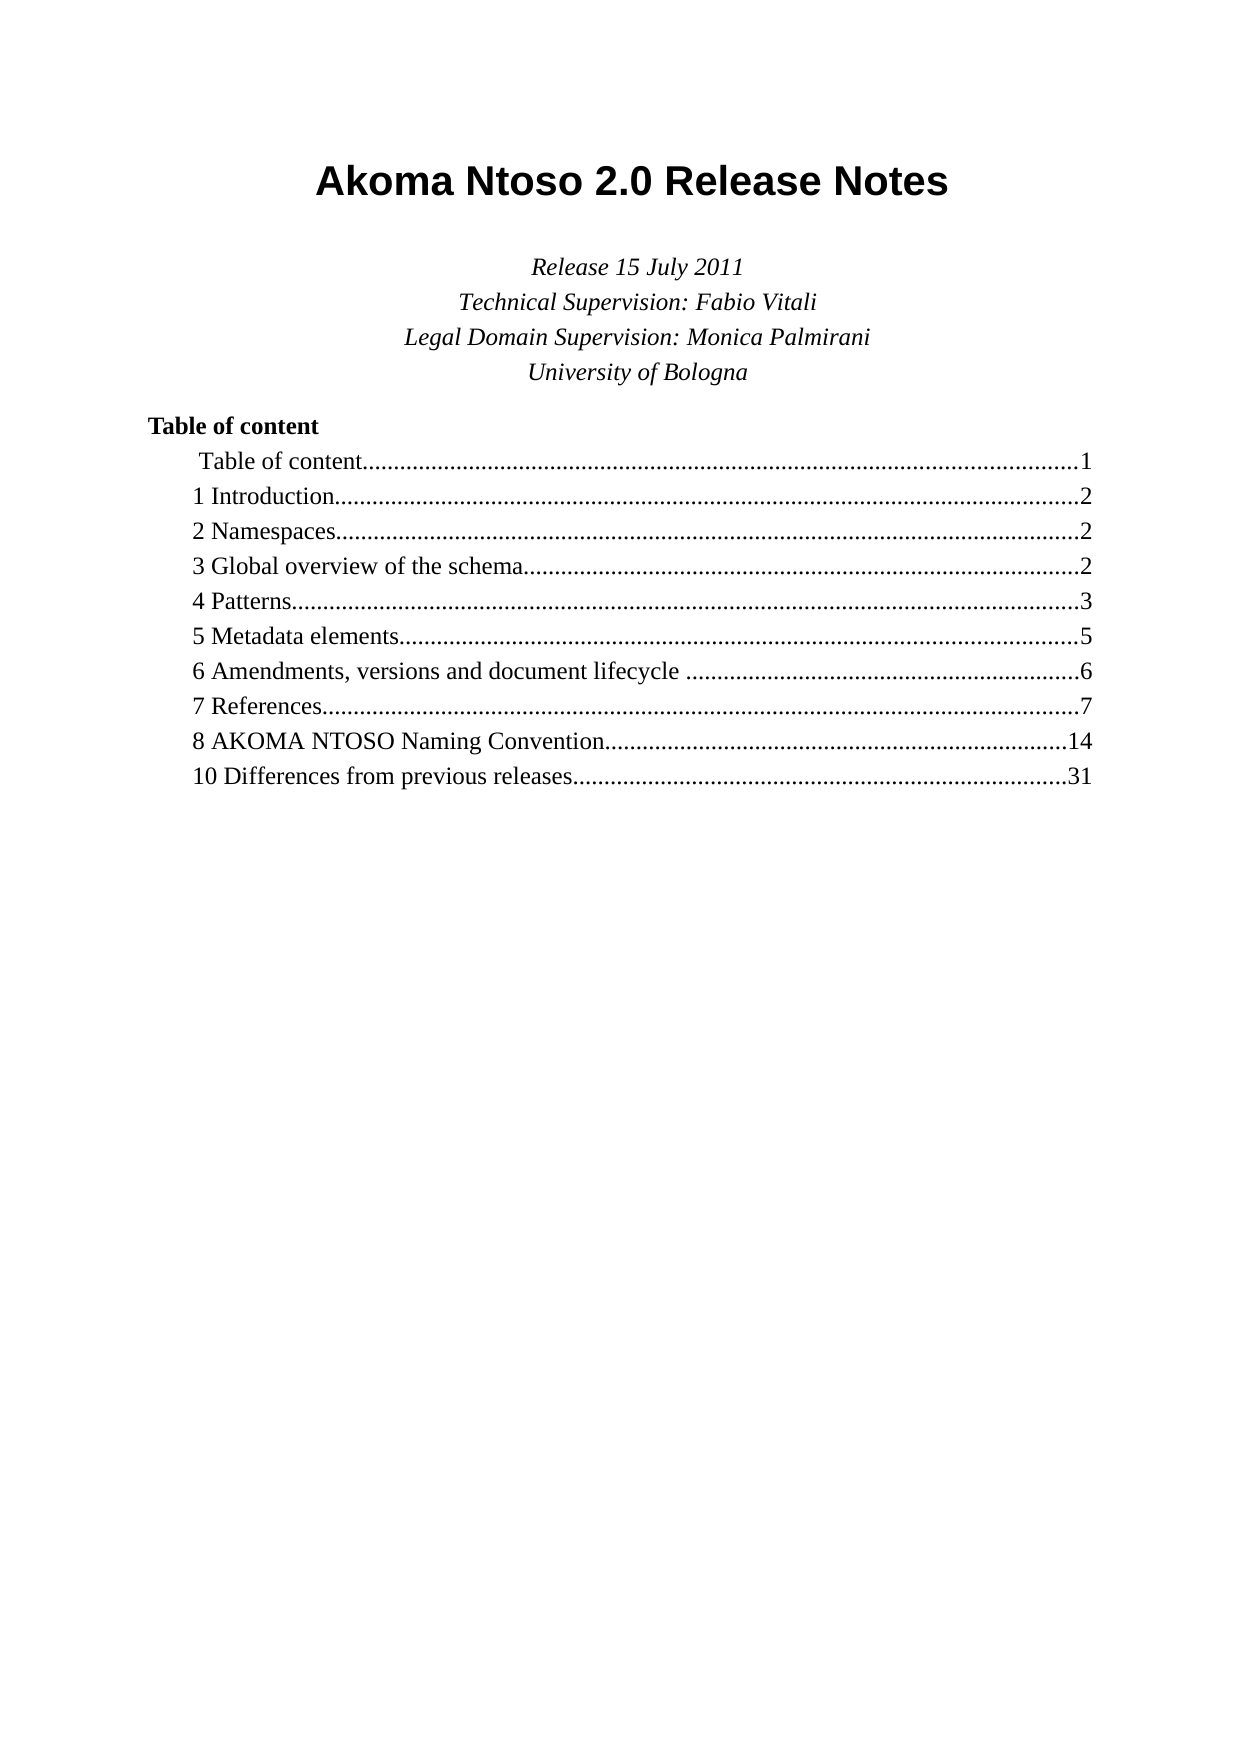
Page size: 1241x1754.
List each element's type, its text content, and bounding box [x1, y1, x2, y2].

text Legal Domain Supervision: Monica Palmirani [148, 322, 1092, 351]
text 4 Patterns 3 [192, 586, 1092, 614]
title Akoma Ntoso 2.0 Release Notes [148, 156, 1092, 204]
text Release 15 July 2011 [148, 252, 1092, 281]
text University of Bologna [148, 357, 1092, 386]
subtitle Table of content [148, 411, 1092, 439]
text 5 Metadata elements 5 [192, 621, 1092, 649]
text Technical Supervision: Fabio Vitali [148, 287, 1092, 316]
text Table of content 1 [192, 446, 1092, 474]
text 2 Namespaces 2 [192, 516, 1092, 544]
text 7 References 7 [192, 691, 1092, 719]
text 8 AKOMA NTOSO Naming Convention 14 [192, 726, 1092, 754]
text 3 Global overview of the schema 2 [192, 551, 1092, 579]
text 1 Introduction 2 [192, 481, 1092, 509]
text 6 Amendments, versions and document lifecycle 6 [192, 656, 1092, 684]
text 10 Differences from previous releases 31 [192, 761, 1092, 789]
